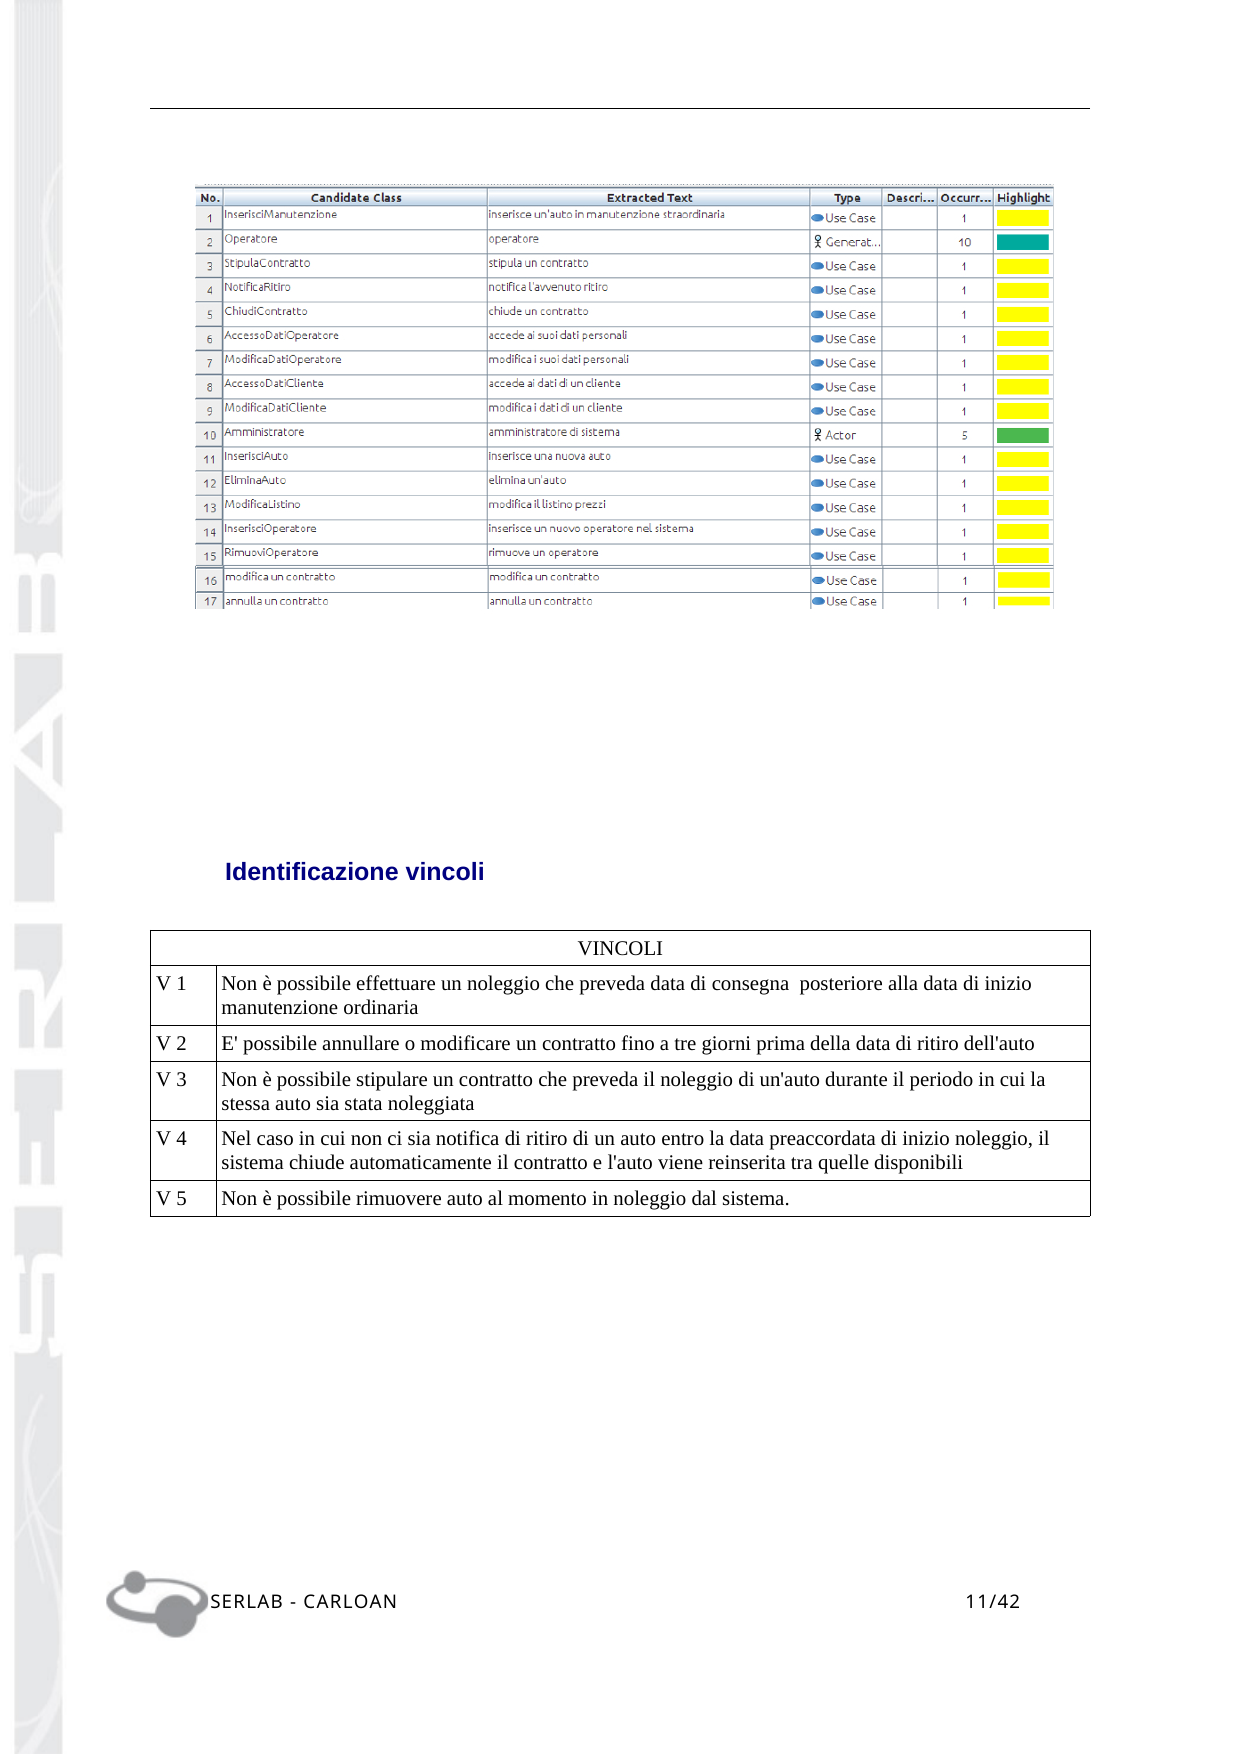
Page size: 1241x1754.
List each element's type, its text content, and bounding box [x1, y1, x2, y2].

table_cell Non è possibile stipulare un contratto che preveda il noleggio di un'auto durante il periodo in cui la stessa auto sia stata noleggiata [217, 1062, 1090, 1120]
table_cell Nel caso in cui non ci sia notifica di ritiro di un auto entro la data preaccordata di inizio noleggio, il sistema chiude automaticamente il contratto e l'auto viene reinserita tra quelle disponibili [217, 1121, 1090, 1180]
table_cell V 3 [151, 1062, 216, 1120]
table_header VINCOLI [151, 931, 1090, 965]
picture [0, 0, 71, 1754]
table_cell V 4 [151, 1121, 216, 1180]
picture [195, 184, 1054, 689]
table_cell V 5 [151, 1181, 216, 1216]
table_cell V 2 [151, 1026, 216, 1061]
table_cell V 1 [151, 966, 216, 1025]
picture [94, 1570, 209, 1641]
table_cell Non è possibile rimuovere auto al momento in noleggio dal sistema. [217, 1181, 1090, 1216]
table_cell E' possibile annullare o modificare un contratto fino a tre giorni prima della data di ritiro dell'auto [217, 1026, 1090, 1061]
table_cell Non è possibile effettuare un noleggio che preveda data di consegna posteriore alla data di inizio manutenzione ordinaria [217, 966, 1090, 1025]
subtitle Identificazione vincoli [150, 857, 1031, 886]
